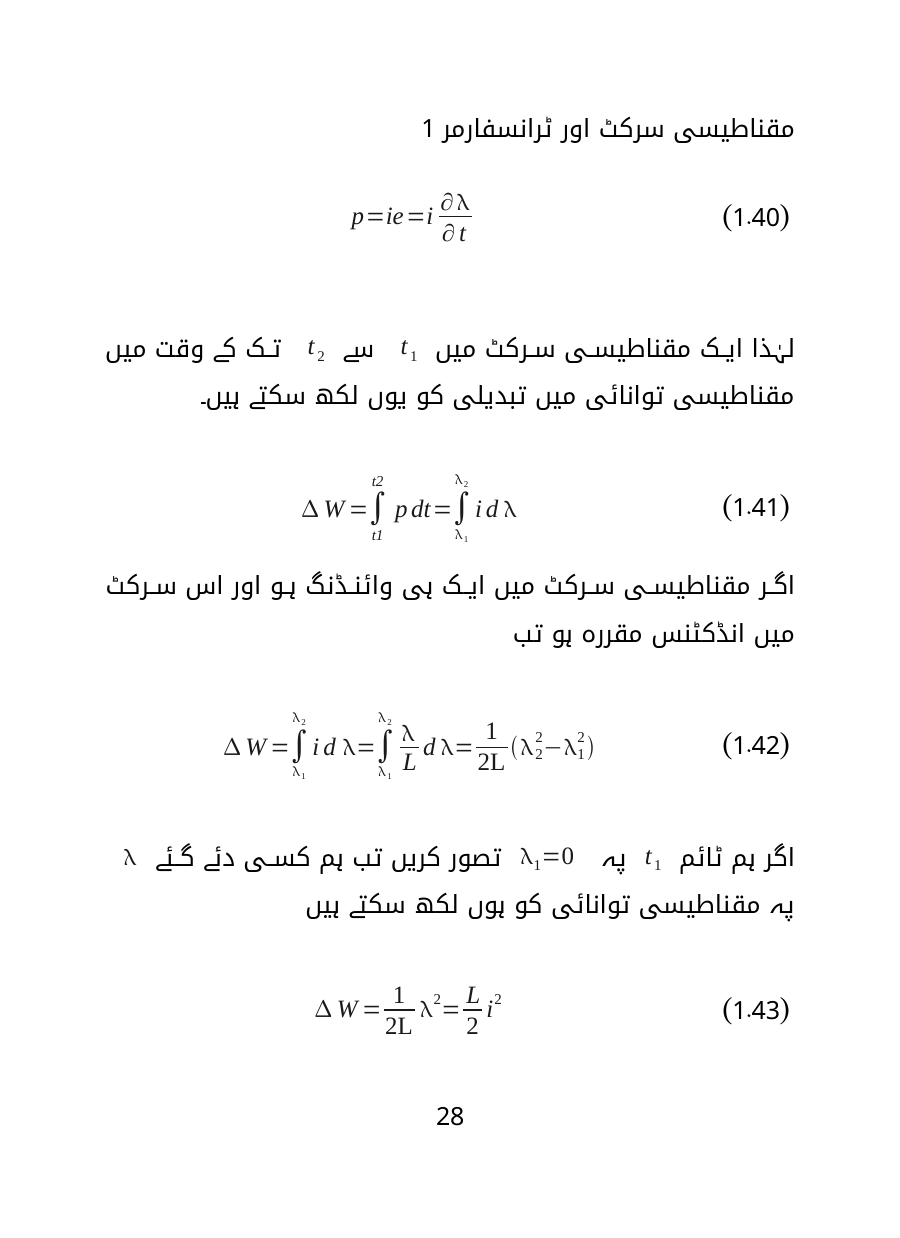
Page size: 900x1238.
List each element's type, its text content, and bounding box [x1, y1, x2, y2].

table_header [105, 183, 707, 265]
table_header (1.42) [705, 704, 795, 800]
table_header [105, 976, 703, 1058]
text لہٰذا ایک مقناطیسی سرکٹ میں سے تک کے وقت میں مقناطیسی توانائی میں تبدیلی کو یوں لکھ سکتے ہیں۔ [105, 325, 795, 420]
table_header (1.40) [707, 183, 795, 265]
text اگر ہم ٹائمپہ تصور کریں تب ہم کسی دئے گئےپہ مقناطیسی توانائی کو ہوں لکھ سکتے ہیں [105, 834, 795, 929]
table_header [105, 704, 704, 800]
table_header (1.43) [703, 976, 795, 1058]
text اگر مقناطیسی سرکٹ میں ایک ہی وائنڈنگ ہو اور اس سرکٹ میں انڈکٹنس مقررہ ہو تب [105, 563, 795, 657]
table_header [105, 466, 706, 563]
table_header (1.41) [706, 466, 795, 563]
